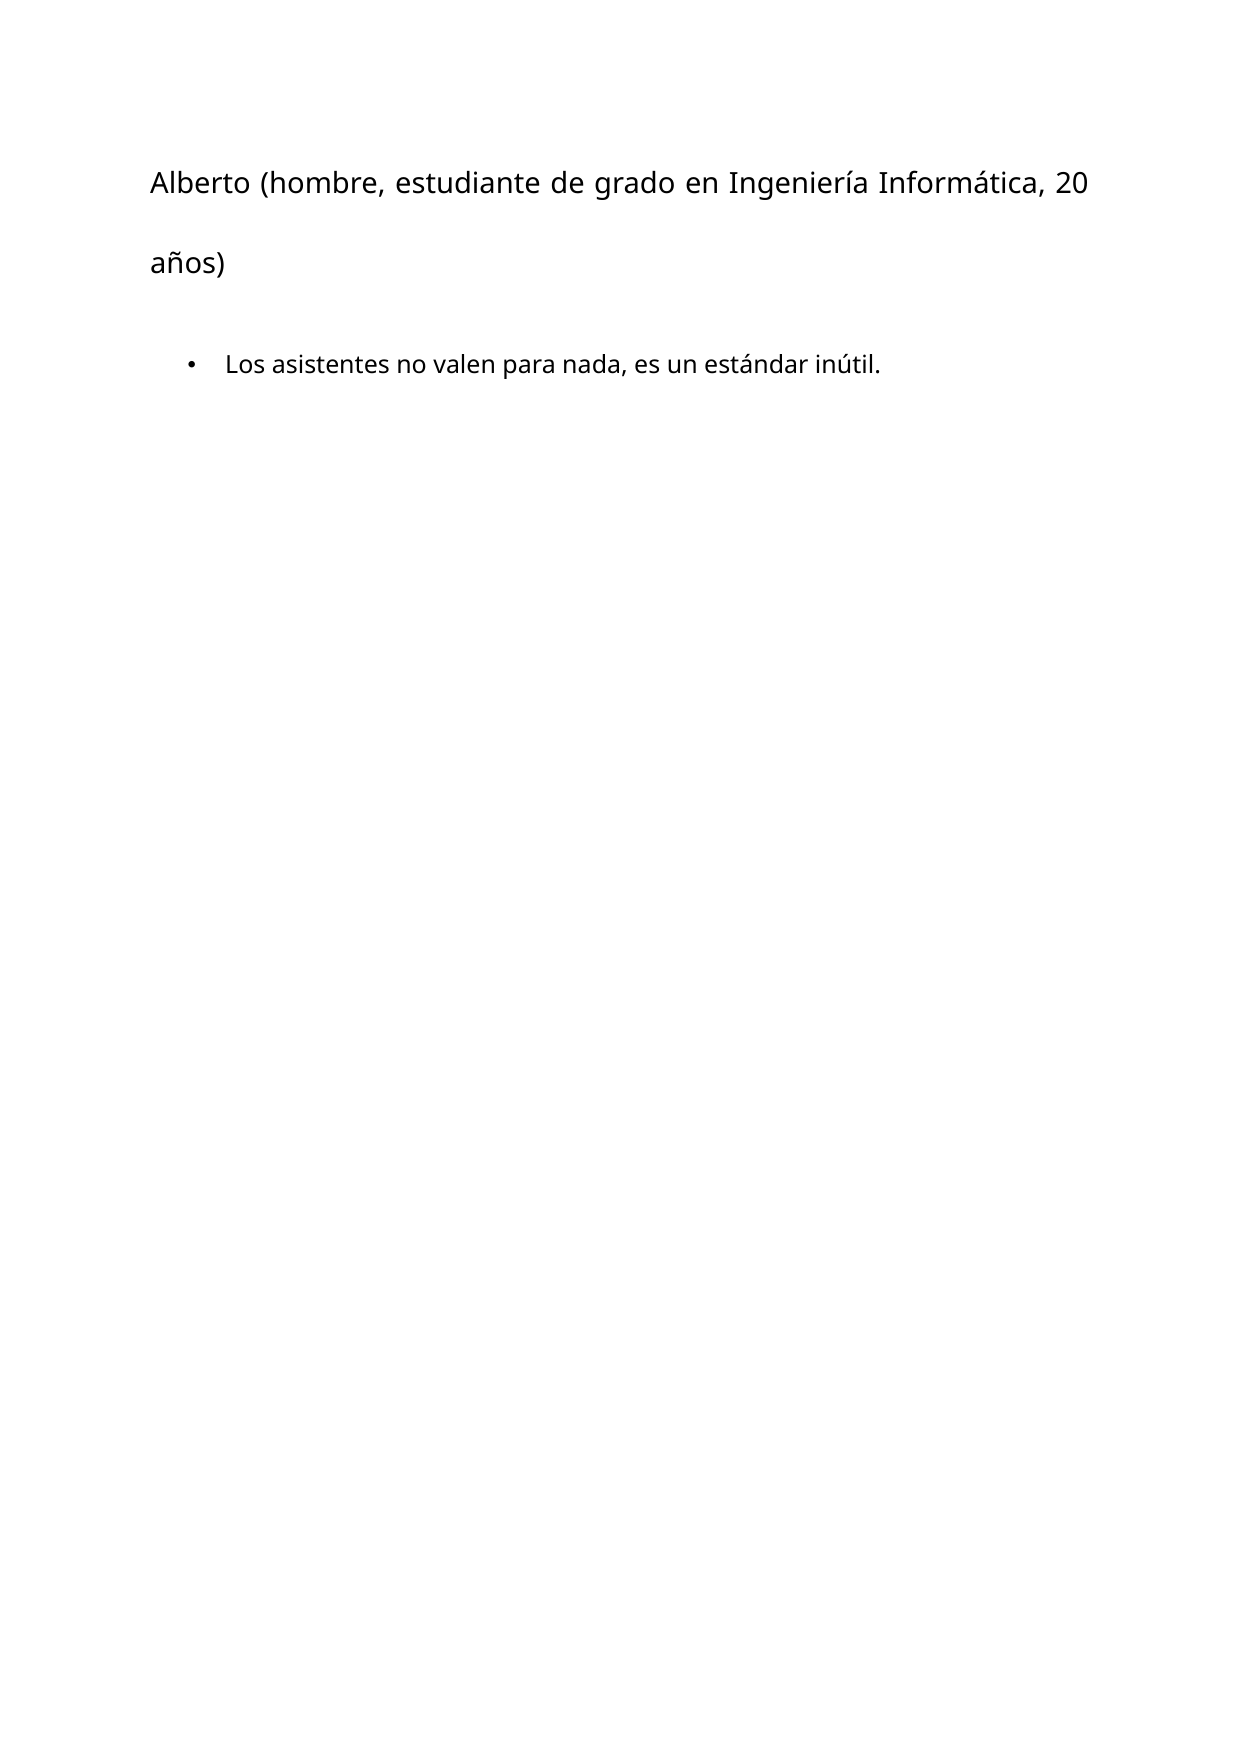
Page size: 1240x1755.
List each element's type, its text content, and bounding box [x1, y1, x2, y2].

text Alberto (hombre, estudiante de grado en Ingeniería Informática, 20 años) [150, 162, 1089, 282]
list Los asistentes no valen para nada, es un estándar inútil. [187, 346, 1089, 380]
